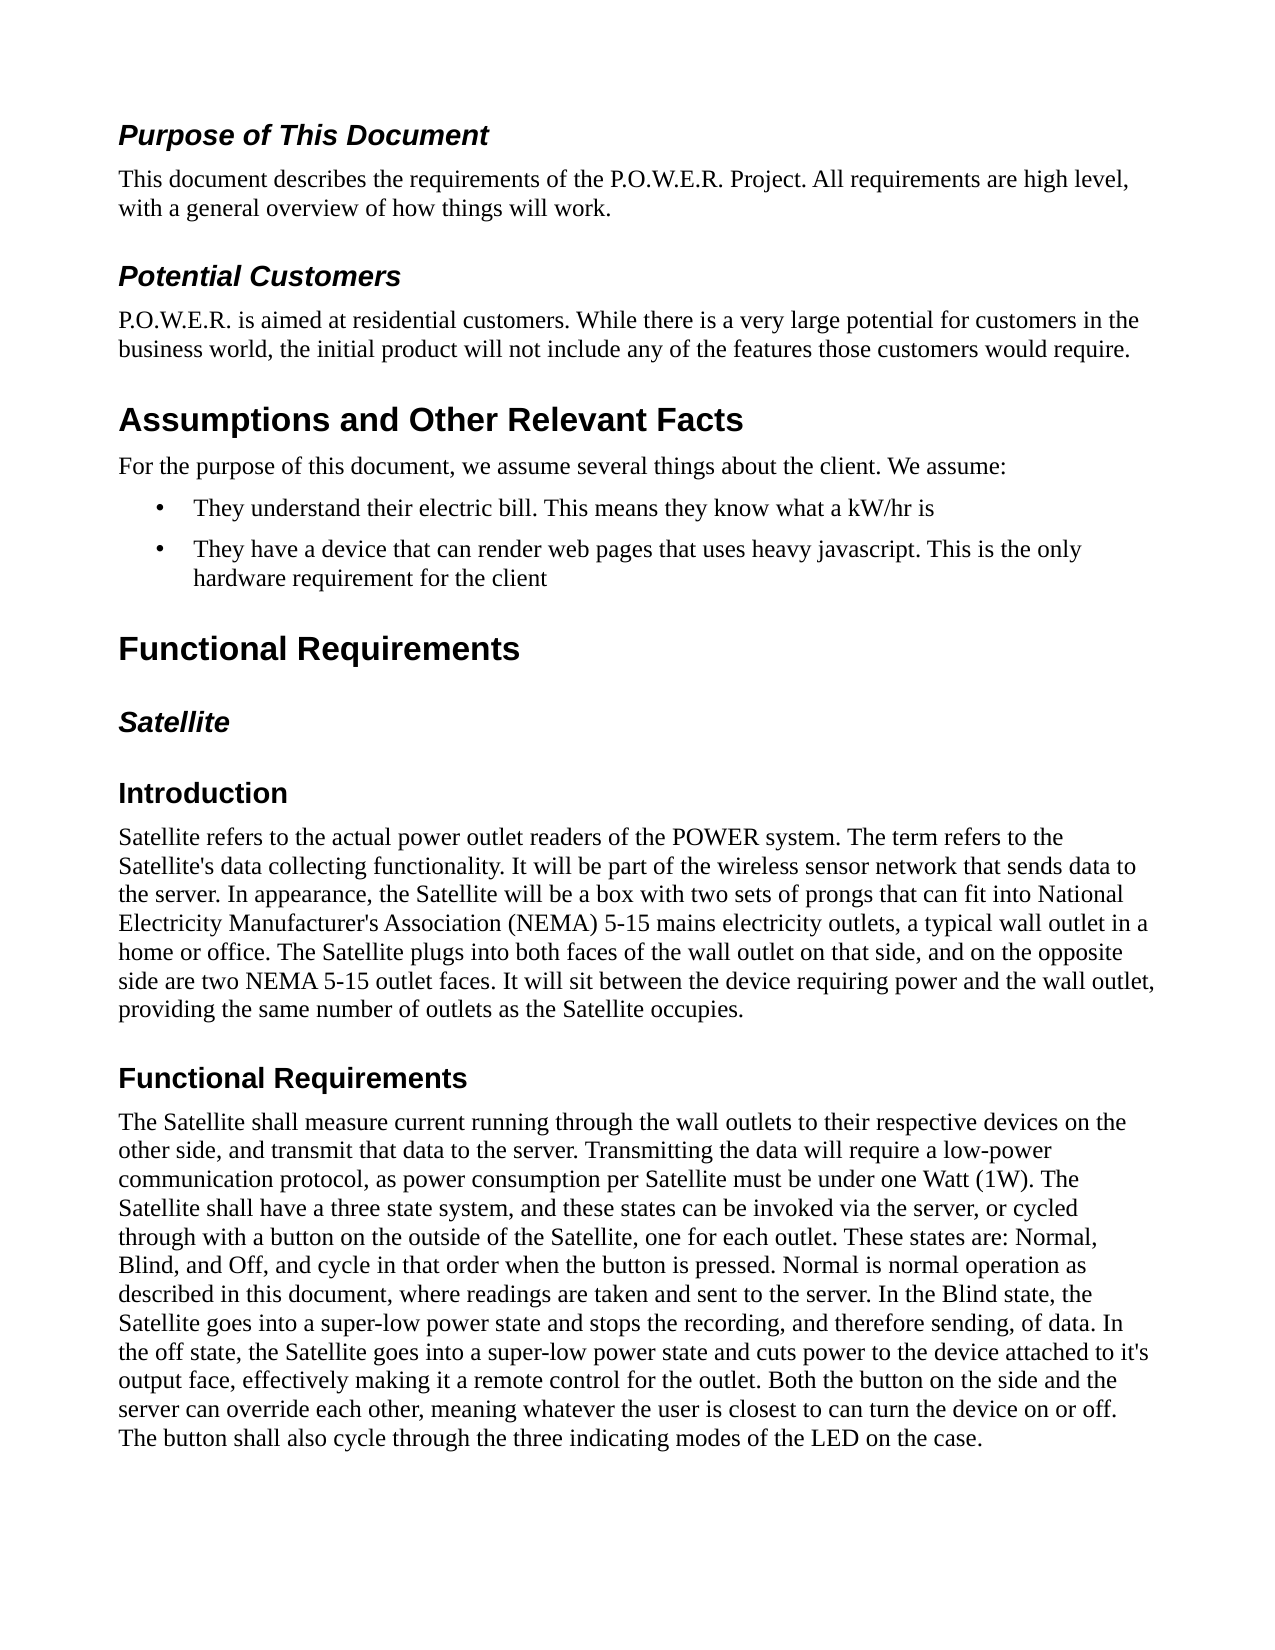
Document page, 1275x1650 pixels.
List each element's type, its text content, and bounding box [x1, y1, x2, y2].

text This document describes the requirements of the P.O.W.E.R. Project. All requirements are high level, with a general overview of how things will work. [118, 164, 1157, 222]
subtitle Purpose of This Document [118, 118, 1157, 152]
subtitle Assumptions and Other Relevant Facts [118, 400, 1157, 439]
text For the purpose of this document, we assume several things about the client. We assume: [118, 451, 1157, 480]
subtitle Satellite [118, 705, 1157, 738]
text The Satellite shall measure current running through the wall outlets to their respective devices on the other side, and transmit that data to the server. Transmitting the data will require a low-power communication protocol, as power consumption per Satellite must be under one Watt (1W). The Satellite shall have a three state system, and these states can be invoked via the server, or cycled through with a button on the outside of the Satellite, one for each outlet. These states are: Normal, Blind, and Off, and cycle in that order when the button is pressed. Normal is normal operation as described in this document, where readings are taken and sent to the server. In the Blind state, the Satellite goes into a super-low power state and stops the recording, and therefore sending, of data. In the off state, the Satellite goes into a super-low power state and cuts power to the device attached to it's output face, effectively making it a remote control for the outlet. Both the button on the side and the server can override each other, meaning whatever the user is closest to can turn the device on or off. The button shall also cycle through the three indicating modes of the LED on the case. [118, 1107, 1157, 1452]
subtitle Functional Requirements [118, 1061, 1157, 1094]
list They understand their electric bill. This means they know what a kW/hr is [156, 493, 1157, 521]
text P.O.W.E.R. is aimed at residential customers. While there is a very large potential for customers in the business world, the initial product will not include any of the features those customers would require. [118, 305, 1157, 363]
subtitle Potential Customers [118, 259, 1157, 293]
subtitle Functional Requirements [118, 629, 1157, 667]
subtitle Introduction [118, 776, 1157, 809]
text Satellite refers to the actual power outlet readers of the POWER system. The term refers to the Satellite's data collecting functionality. It will be part of the wireless sensor network that sends data to the server. In appearance, the Satellite will be a box with two sets of prongs that can fit into National Electricity Manufacturer's Association (NEMA) 5-15 mains electricity outlets, a typical wall outlet in a home or office. The Satellite plugs into both faces of the wall outlet on that side, and on the opposite side are two NEMA 5-15 outlet faces. It will sit between the device requiring power and the wall outlet, providing the same number of outlets as the Satellite occupies. [118, 822, 1157, 1023]
list They have a device that can render web pages that uses heavy javascript. This is the only hardware requirement for the client [156, 534, 1157, 591]
